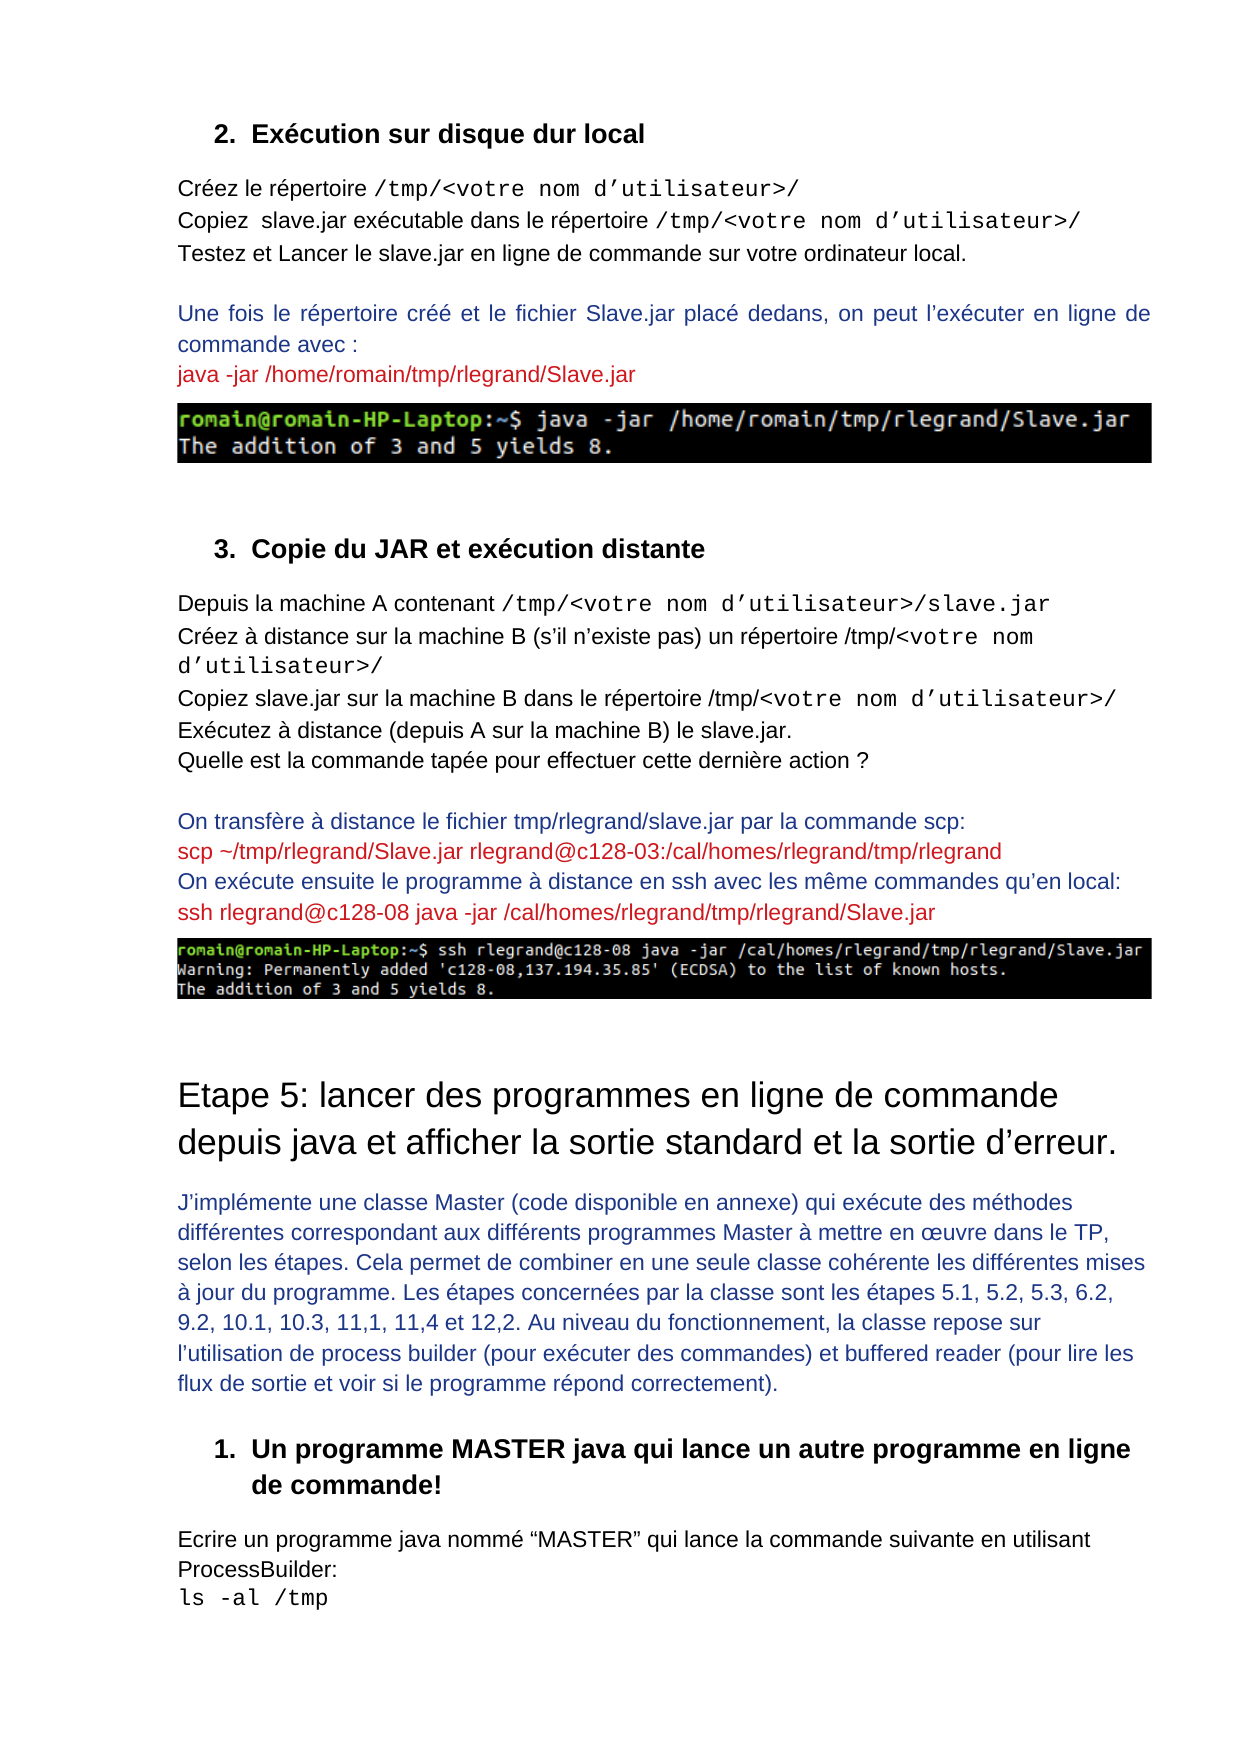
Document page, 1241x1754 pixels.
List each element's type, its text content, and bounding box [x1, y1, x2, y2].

text Depuis la machine A contenant /tmp/<votre nom d’utilisateur>/slave.jar [177, 590, 1152, 618]
text On transfère à distance le fichier tmp/rlegrand/slave.jar par la commande scp: [177, 808, 1152, 834]
subtitle Etape 5: lancer des programmes en ligne de commande depuis java et afficher la sortie standard et la sortie d’erreur. [177, 1074, 1152, 1162]
subtitle Exécution sur disque dur local [213, 118, 1152, 149]
text J’implémente une classe Master (code disponible en annexe) qui exécute des méthodes différentes correspondant aux différents programmes Master à mettre en œuvre dans le TP, selon les étapes. Cela permet de combiner en une seule classe cohérente les différentes mises à jour du programme. Les étapes concernées par la classe sont les étapes 5.1, 5.2, 5.3, 6.2, 9.2, 10.1, 10.3, 11,1, 11,4 et 12,2. Au niveau du fonctionnement, la classe repose sur l’utilisation de process builder (pour exécuter des commandes) et buffered reader (pour lire les flux de sortie et voir si le programme répond correctement). [177, 1188, 1152, 1396]
picture [177, 403, 1152, 463]
text ls -al /tmp [177, 1586, 1152, 1612]
text java -jar /home/romain/tmp/rlegrand/Slave.jar [177, 361, 1152, 387]
text Ecrire un programme java nommé “MASTER” qui lance la commande suivante en utilisant ProcessBuilder: [177, 1526, 1152, 1582]
text Testez et Lancer le slave.jar en ligne de commande sur votre ordinateur local. [177, 240, 1152, 266]
subtitle Copie du JAR et exécution distante [213, 533, 1152, 565]
text Exécutez à distance (depuis A sur la machine B) le slave.jar. [177, 717, 1152, 743]
text Créez le répertoire /tmp/<votre nom d’utilisateur>/ [177, 175, 1152, 203]
subtitle Un programme MASTER java qui lance un autre programme en ligne de commande! [213, 1433, 1152, 1500]
text Une fois le répertoire créé et le fichier Slave.jar placé dedans, on peut l’exécuter en ligne de commande avec : [177, 300, 1152, 357]
picture [177, 938, 1152, 999]
text Copiez slave.jar sur la machine B dans le répertoire /tmp/<votre nom d’utilisateur>/ [177, 685, 1152, 713]
text Copiez slave.jar exécutable dans le répertoire /tmp/<votre nom d’utilisateur>/ [177, 207, 1152, 236]
text Quelle est la commande tapée pour effectuer cette dernière action ? [177, 747, 1152, 774]
text On exécute ensuite le programme à distance en ssh avec les même commandes qu’en local: [177, 868, 1152, 894]
text scp ~/tmp/rlegrand/Slave.jar rlegrand@c128-03:/cal/homes/rlegrand/tmp/rlegrand [177, 838, 1152, 864]
text ssh rlegrand@c128-08 java -jar /cal/homes/rlegrand/tmp/rlegrand/Slave.jar [177, 898, 1152, 925]
text Créez à distance sur la machine B (s’il n’existe pas) un répertoire /tmp/<votre nom d’utilisateur>/ [177, 623, 1152, 681]
